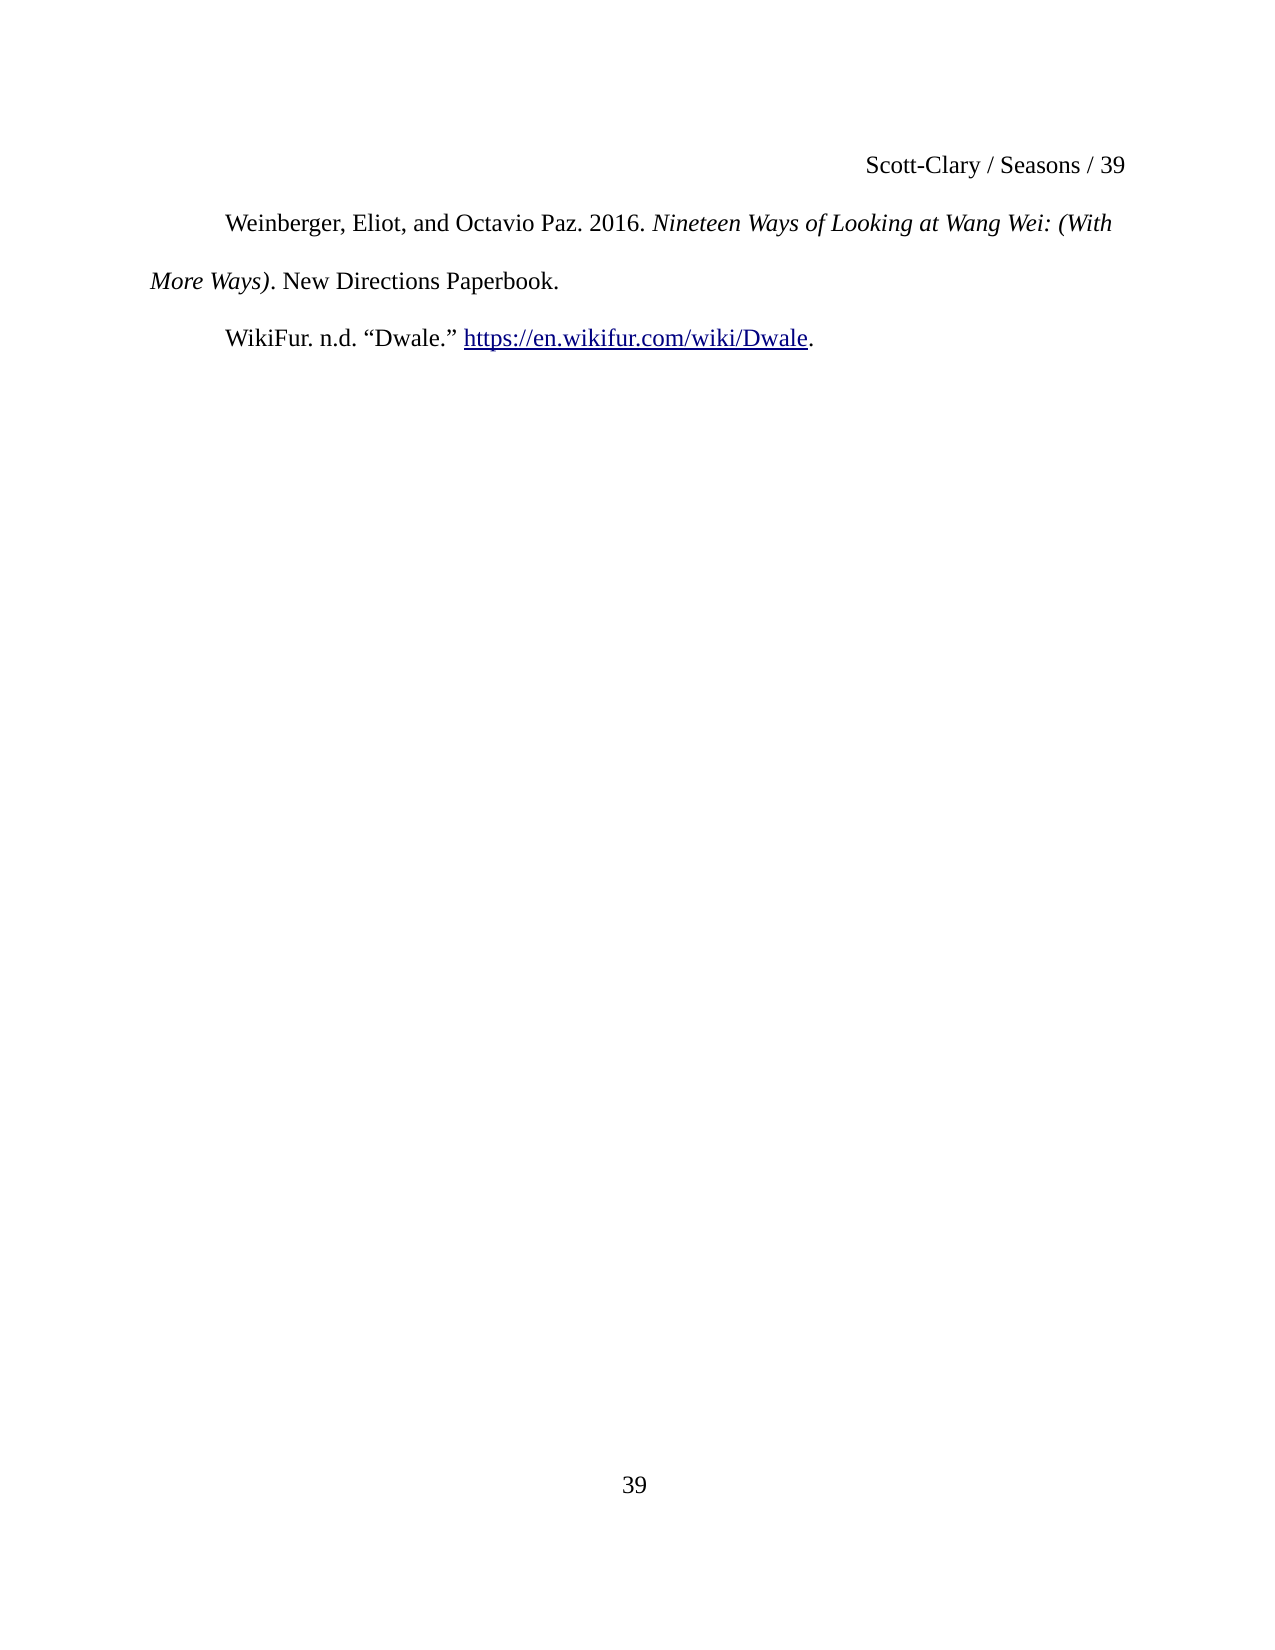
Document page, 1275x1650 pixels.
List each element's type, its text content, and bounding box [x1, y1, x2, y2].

text Weinberger, Eliot, and Octavio Paz. 2016. Nineteen Ways of Looking at Wang Wei: (With More Ways). New Directions Paperbook. [150, 208, 1125, 294]
text WikiFur. n.d. “Dwale.” https://en.wikifur.com/wiki/Dwale. [150, 323, 1125, 352]
